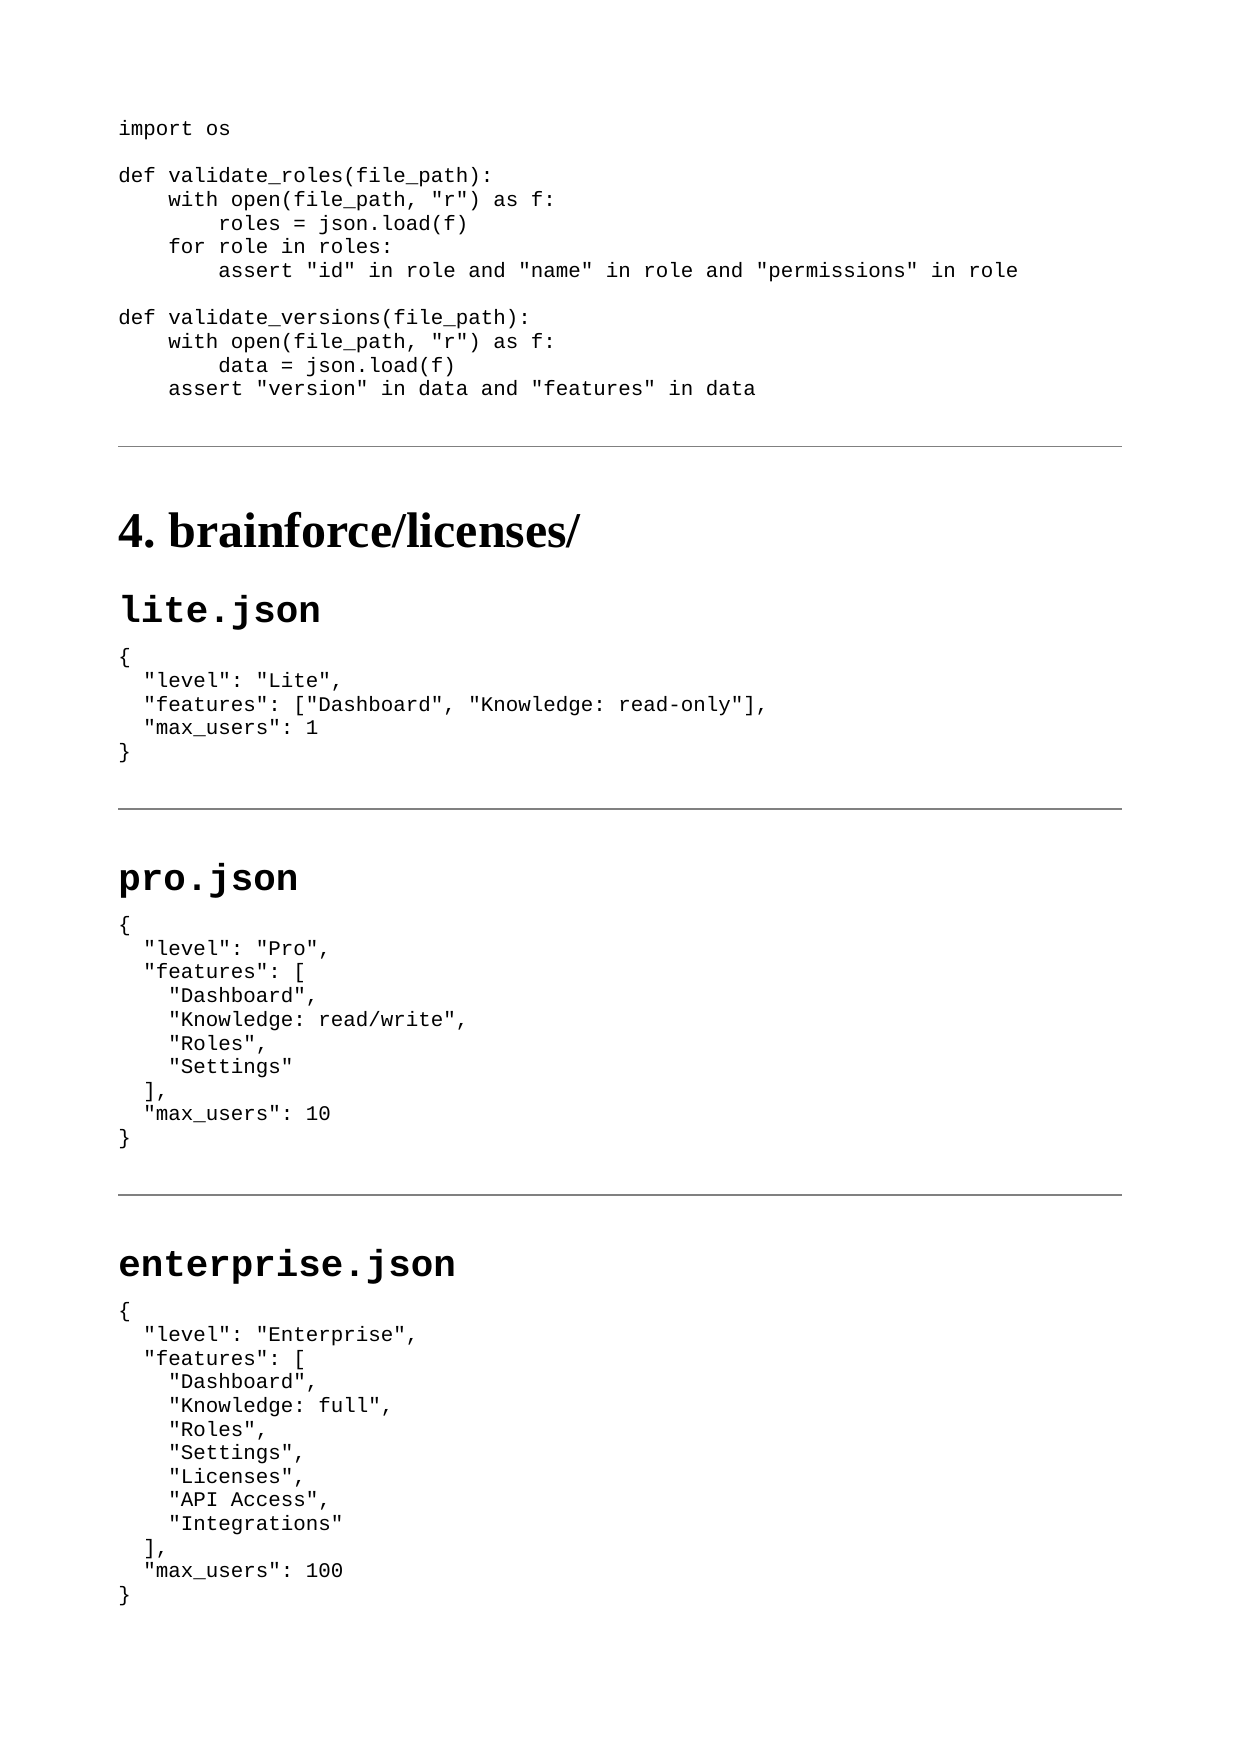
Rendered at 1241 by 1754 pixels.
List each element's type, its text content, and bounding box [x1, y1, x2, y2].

text data = json.load(f) [118, 354, 1122, 378]
text assert "version" in data and "features" in data [118, 378, 1122, 402]
text "Knowledge: full", [118, 1395, 1122, 1418]
text "Roles", [118, 1032, 1122, 1056]
text ], [118, 1080, 1122, 1103]
text "Knowledge: read/write", [118, 1009, 1122, 1032]
text def validate_roles(file_path): [118, 165, 1122, 189]
text "level": "Pro", [118, 938, 1122, 962]
text def validate_versions(file_path): [118, 307, 1122, 331]
text { [118, 646, 1122, 670]
text ], [118, 1537, 1122, 1560]
text "Roles", [118, 1418, 1122, 1442]
text "max_users": 10 [118, 1103, 1122, 1127]
subtitle 4. brainforce/licenses/ [118, 501, 1122, 558]
text "API Access", [118, 1489, 1122, 1513]
text with open(file_path, "r") as f: [118, 189, 1122, 213]
text "Settings", [118, 1442, 1122, 1466]
text assert "id" in role and "name" in role and "permissions" in role [118, 260, 1122, 284]
text } [118, 1584, 1122, 1608]
text import os [118, 118, 1122, 142]
text "Integrations" [118, 1513, 1122, 1537]
text "Dashboard", [118, 985, 1122, 1009]
text { [118, 914, 1122, 938]
text "features": [ [118, 962, 1122, 985]
text "Settings" [118, 1056, 1122, 1080]
text with open(file_path, "r") as f: [118, 331, 1122, 354]
subtitle enterprise.json [118, 1245, 1122, 1288]
text "max_users": 100 [118, 1560, 1122, 1584]
text "max_users": 1 [118, 717, 1122, 741]
text for role in roles: [118, 236, 1122, 260]
text "Licenses", [118, 1466, 1122, 1489]
subtitle lite.json [118, 591, 1122, 634]
text "level": "Enterprise", [118, 1324, 1122, 1348]
subtitle pro.json [118, 859, 1122, 902]
text } [118, 741, 1122, 765]
text "level": "Lite", [118, 670, 1122, 694]
text "Dashboard", [118, 1371, 1122, 1395]
text } [118, 1127, 1122, 1151]
text "features": ["Dashboard", "Knowledge: read-only"], [118, 694, 1122, 717]
text "features": [ [118, 1348, 1122, 1371]
text roles = json.load(f) [118, 213, 1122, 236]
text { [118, 1300, 1122, 1324]
